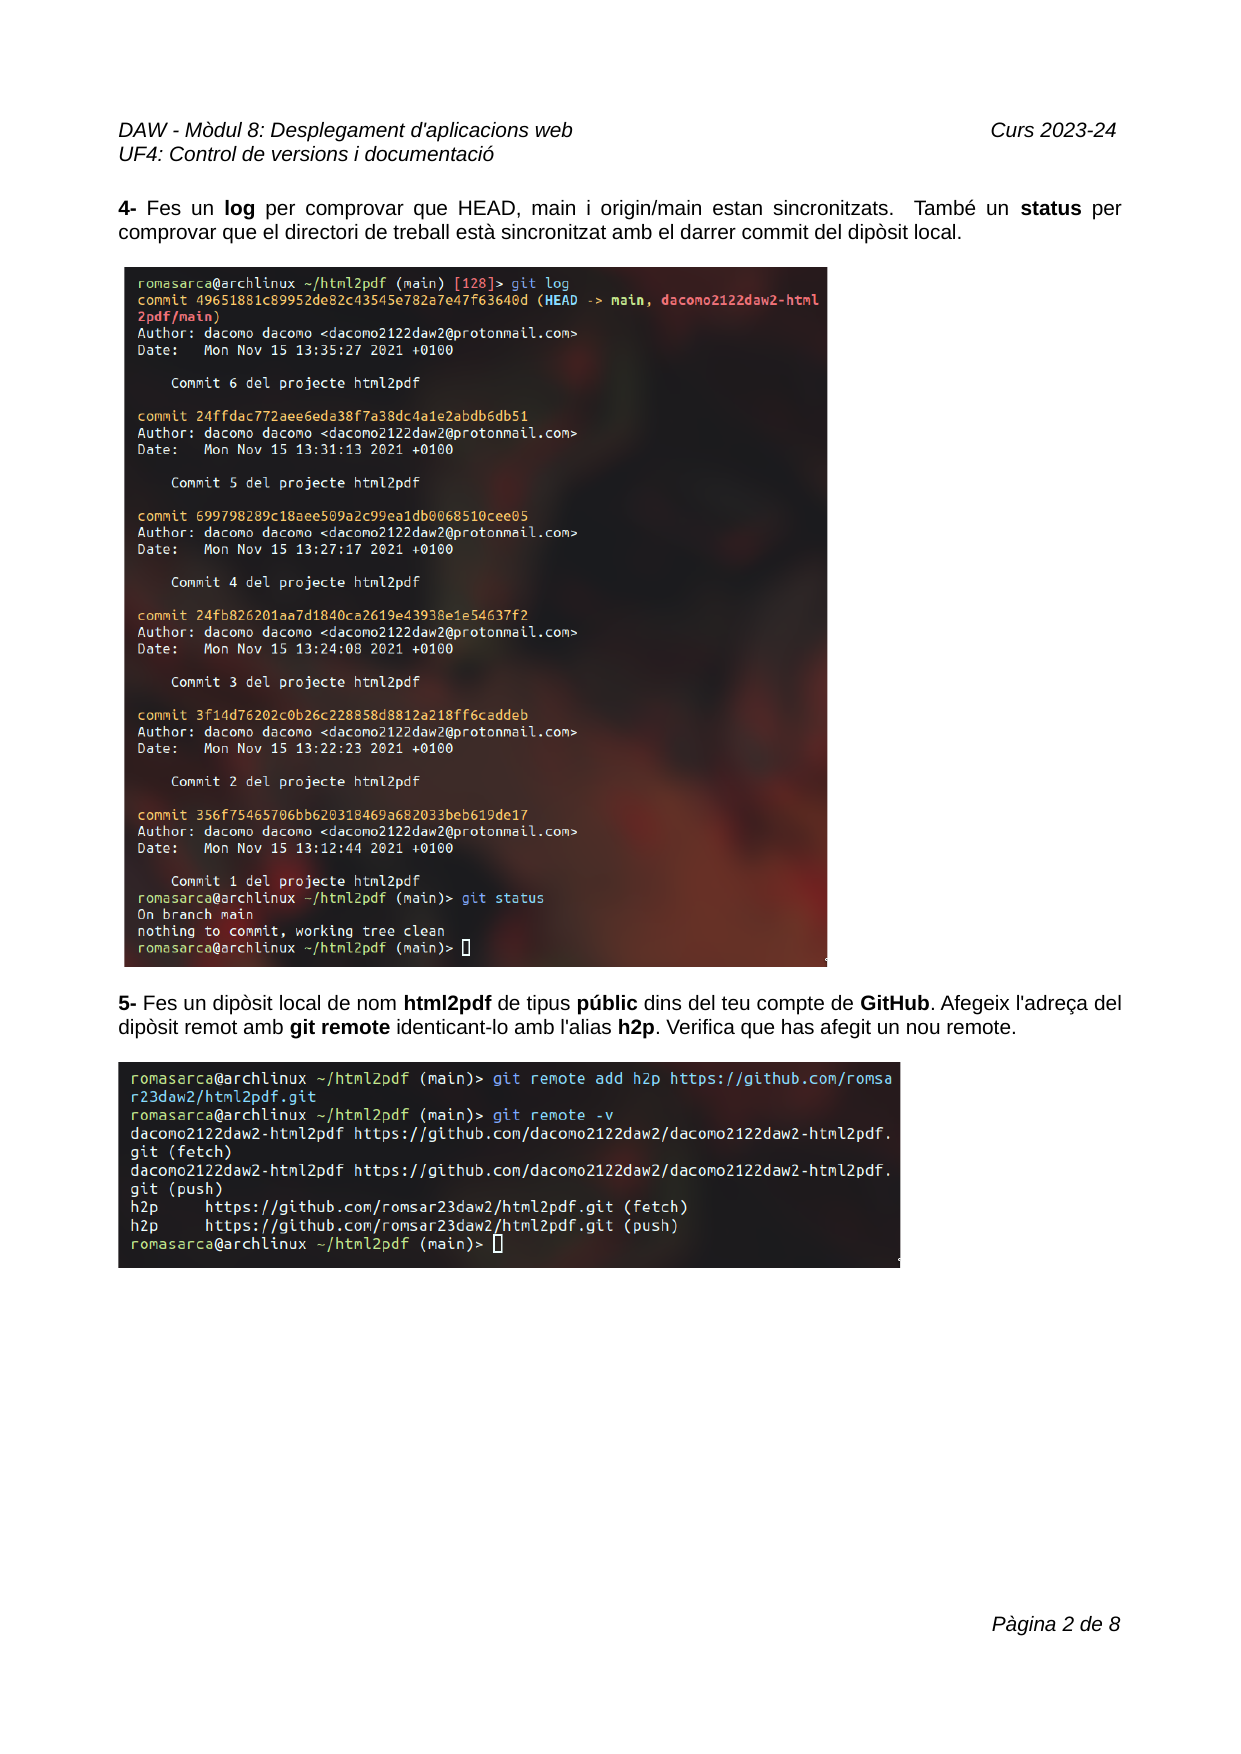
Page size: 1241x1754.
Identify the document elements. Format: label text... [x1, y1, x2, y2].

picture [124, 267, 828, 967]
text 5- Fes un dipòsit local de nom html2pdf de tipus públic dins del teu compte de GitHub. Afegeix l'adreça del dipòsit remot amb git remote identicant-lo amb l'alias h2p. Verifica que has afegit un nou remote. [118, 991, 1122, 1039]
picture [118, 1062, 901, 1268]
text 4- Fes un log per comprovar que HEAD, main i origin/main estan sincronitzats. També un status per comprovar que el directori de treball està sincronitzat amb el darrer commit del dipòsit local. [118, 196, 1122, 243]
